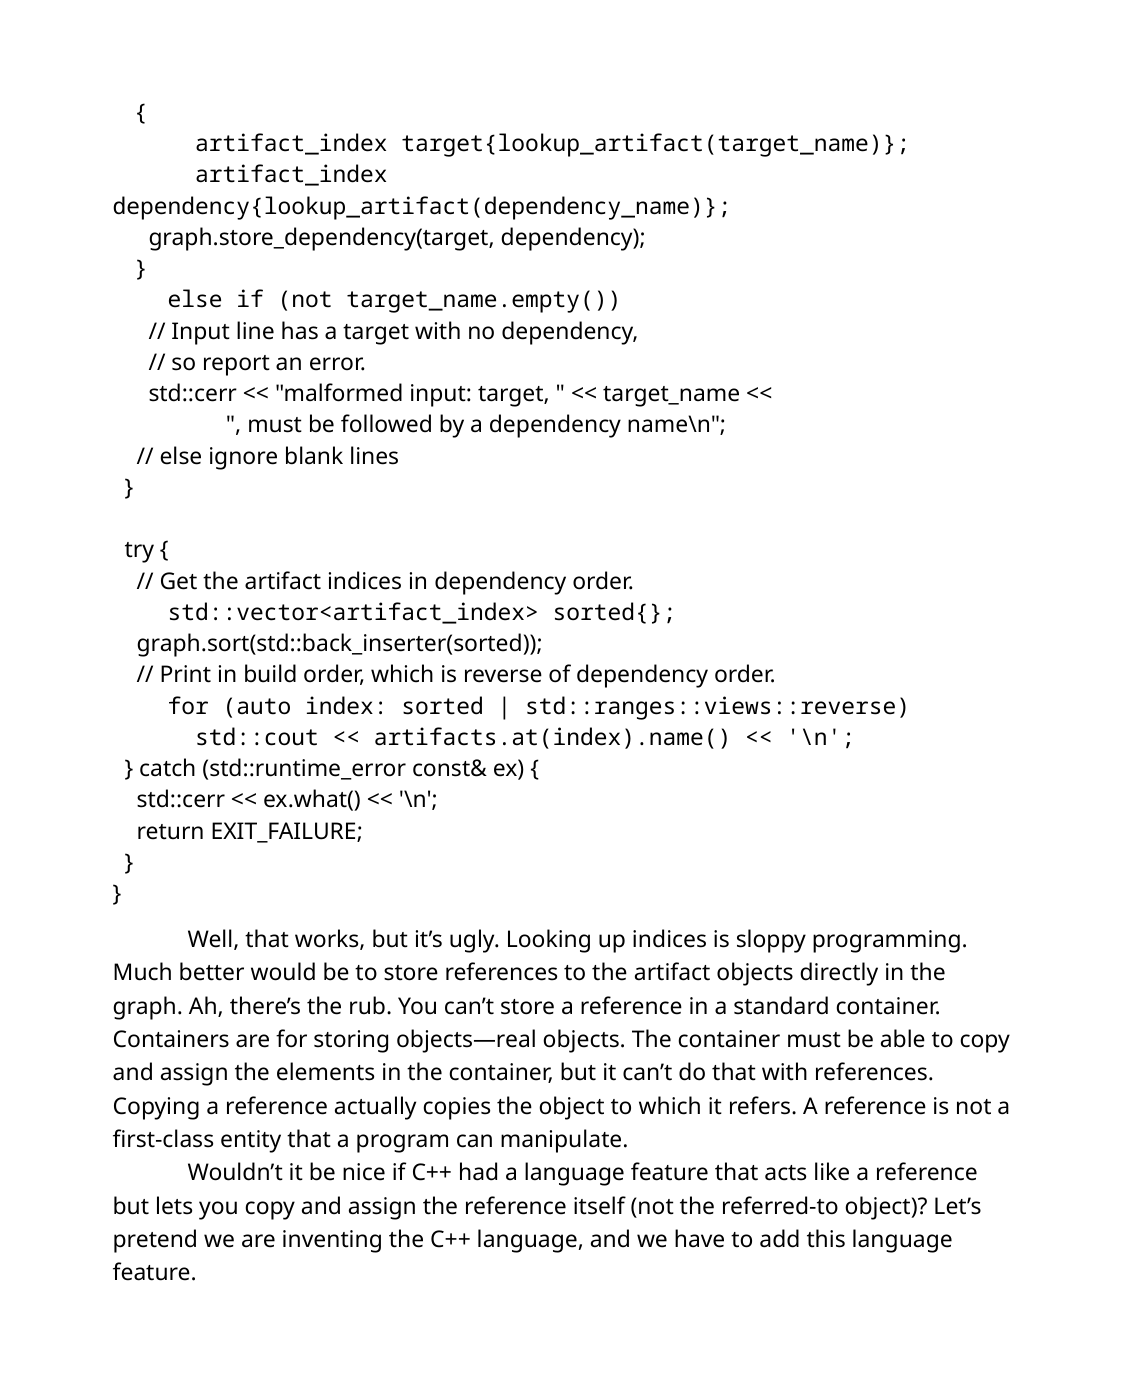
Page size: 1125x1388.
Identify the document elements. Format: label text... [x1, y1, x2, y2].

text } [112, 877, 1012, 908]
text ", must be followed by a dependency name\n"; [112, 408, 1012, 440]
text // Get the artifact indices in dependency order. [112, 565, 1012, 596]
text artifact_index target{lookup_artifact(target_name)}; [112, 127, 1012, 158]
text graph.store_dependency(target, dependency); [112, 221, 1012, 252]
text graph.sort(std::back_inserter(sorted)); [112, 627, 1012, 658]
text for (auto index: sorted | std::ranges::views::reverse) [112, 690, 1012, 721]
text else if (not target_name.empty()) [112, 283, 1012, 315]
text return EXIT_FAILURE; [112, 815, 1012, 846]
text } [112, 846, 1012, 877]
text } catch (std::runtime_error const& ex) { [112, 752, 1012, 783]
text { [112, 96, 1012, 127]
text } [112, 471, 1012, 502]
text std::cerr << "malformed input: target, " << target_name << [112, 377, 1012, 408]
text // so report an error. [112, 346, 1012, 377]
text // Print in build order, which is reverse of dependency order. [112, 658, 1012, 690]
text } [112, 252, 1012, 283]
text // Input line has a target with no dependency, [112, 315, 1012, 346]
text std::vector<artifact_index> sorted{}; [112, 596, 1012, 627]
text try { [112, 533, 1012, 565]
text artifact_index dependency{lookup_artifact(dependency_name)}; [112, 158, 1012, 221]
text Well, that works, but it’s ugly. Looking up indices is sloppy programming. Much better would be to store references to the artifact objects directly in the graph. Ah, there’s the rub. You can’t store a reference in a standard container. Containers are for storing objects—real objects. The container must be able to copy and assign the elements in the container, but it can’t do that with references. Copying a reference actually copies the object to which it refers. A reference is not a first-class entity that a program can manipulate. [112, 921, 1012, 1154]
text Wouldn’t it be nice if C++ had a language feature that acts like a reference but lets you copy and assign the reference itself (not the referred-to object)? Let’s pretend we are inventing the C++ language, and we have to add this language feature. [112, 1154, 1012, 1288]
text // else ignore blank lines [112, 440, 1012, 471]
text std::cout << artifacts.at(index).name() << '\n'; [112, 721, 1012, 752]
text std::cerr << ex.what() << '\n'; [112, 783, 1012, 815]
